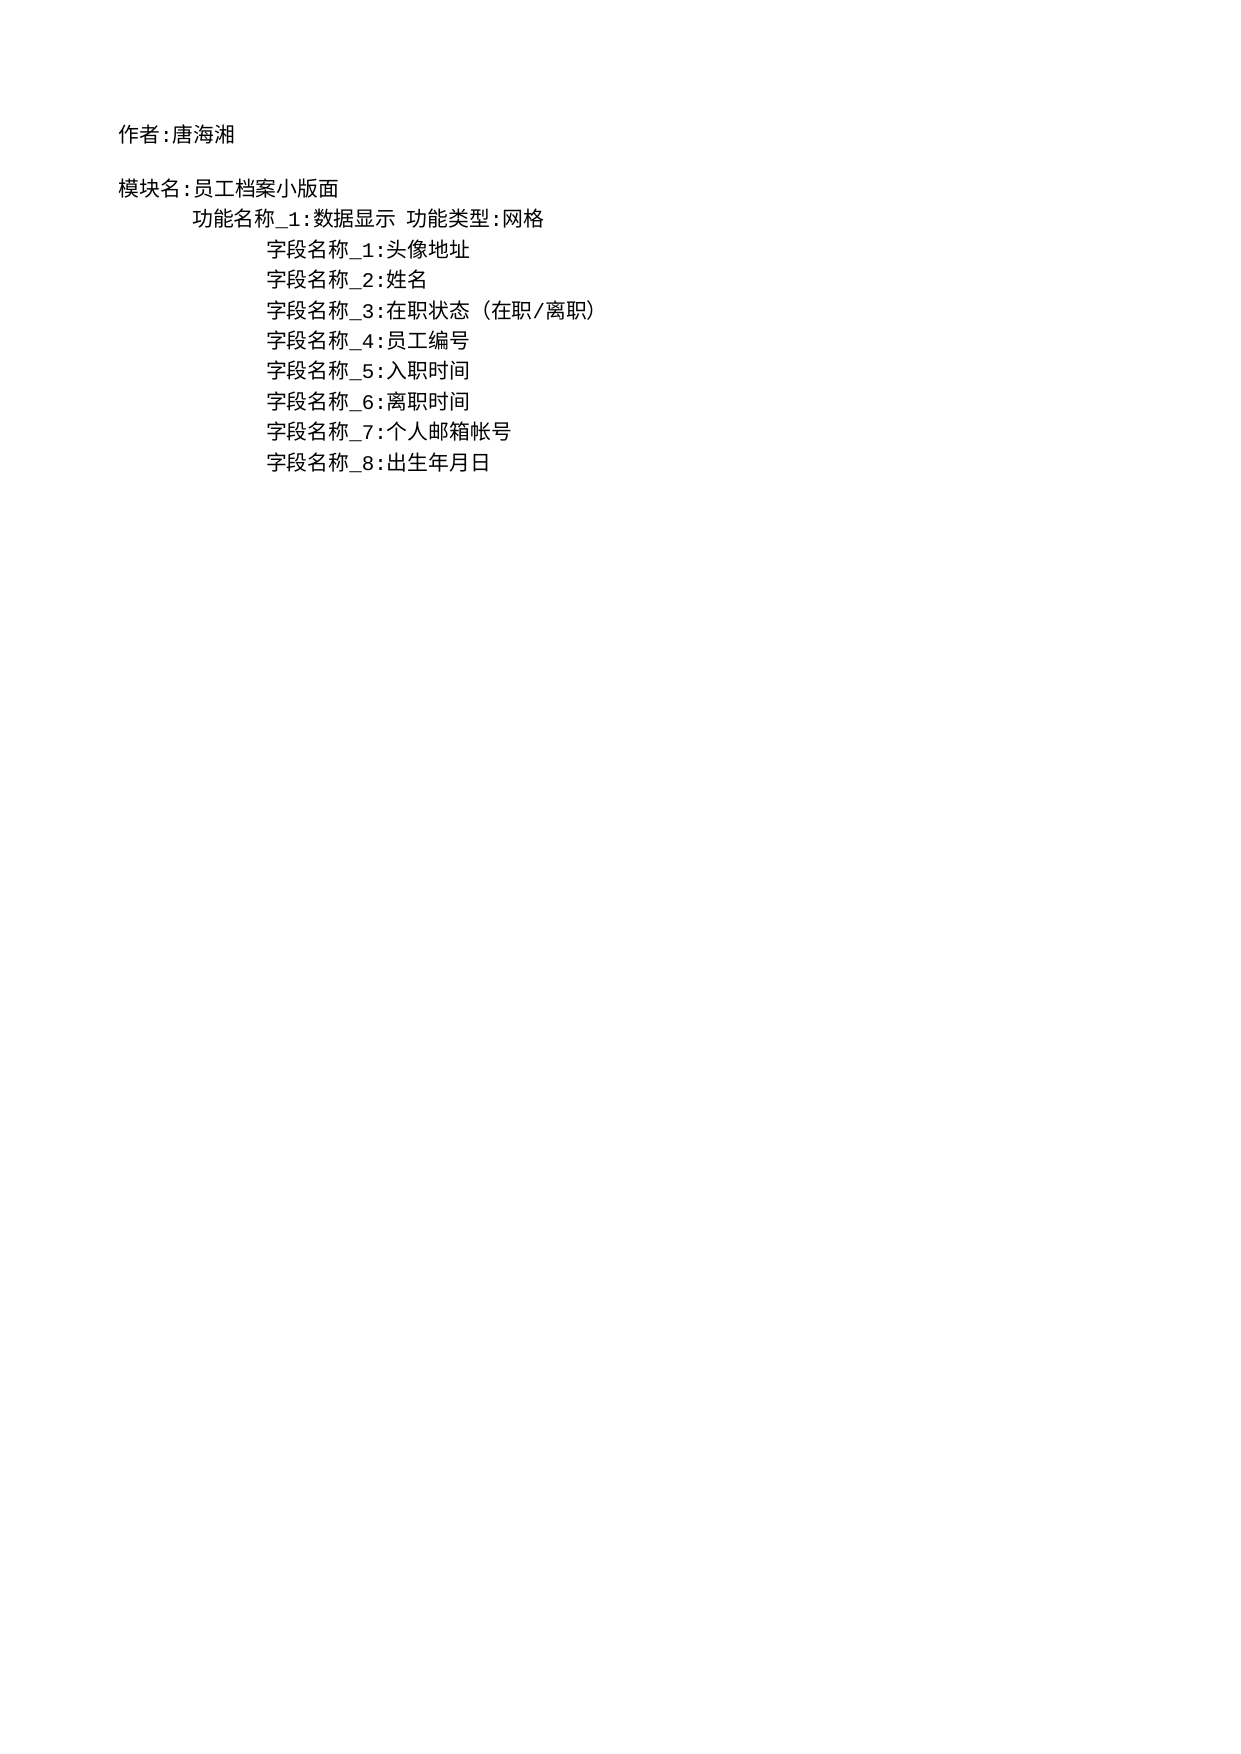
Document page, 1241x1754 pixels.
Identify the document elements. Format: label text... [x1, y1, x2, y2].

text 字段名称_7:个人邮箱帐号 [118, 416, 1122, 446]
text 字段名称_5:入职时间 [118, 355, 1122, 385]
text 功能名称_1:数据显示 功能类型:网格 [118, 203, 1122, 233]
text 字段名称_8:出生年月日 [118, 446, 1122, 476]
text 字段名称_4:员工编号 [118, 324, 1122, 355]
text 字段名称_3:在职状态（在职/离职） [118, 294, 1122, 324]
text 字段名称_6:离职时间 [118, 385, 1122, 416]
text 模块名:员工档案小版面 [118, 172, 1122, 203]
text 作者:唐海湘 [118, 118, 1122, 148]
text 字段名称_1:头像地址 [118, 233, 1122, 263]
text 字段名称_2:姓名 [118, 263, 1122, 294]
